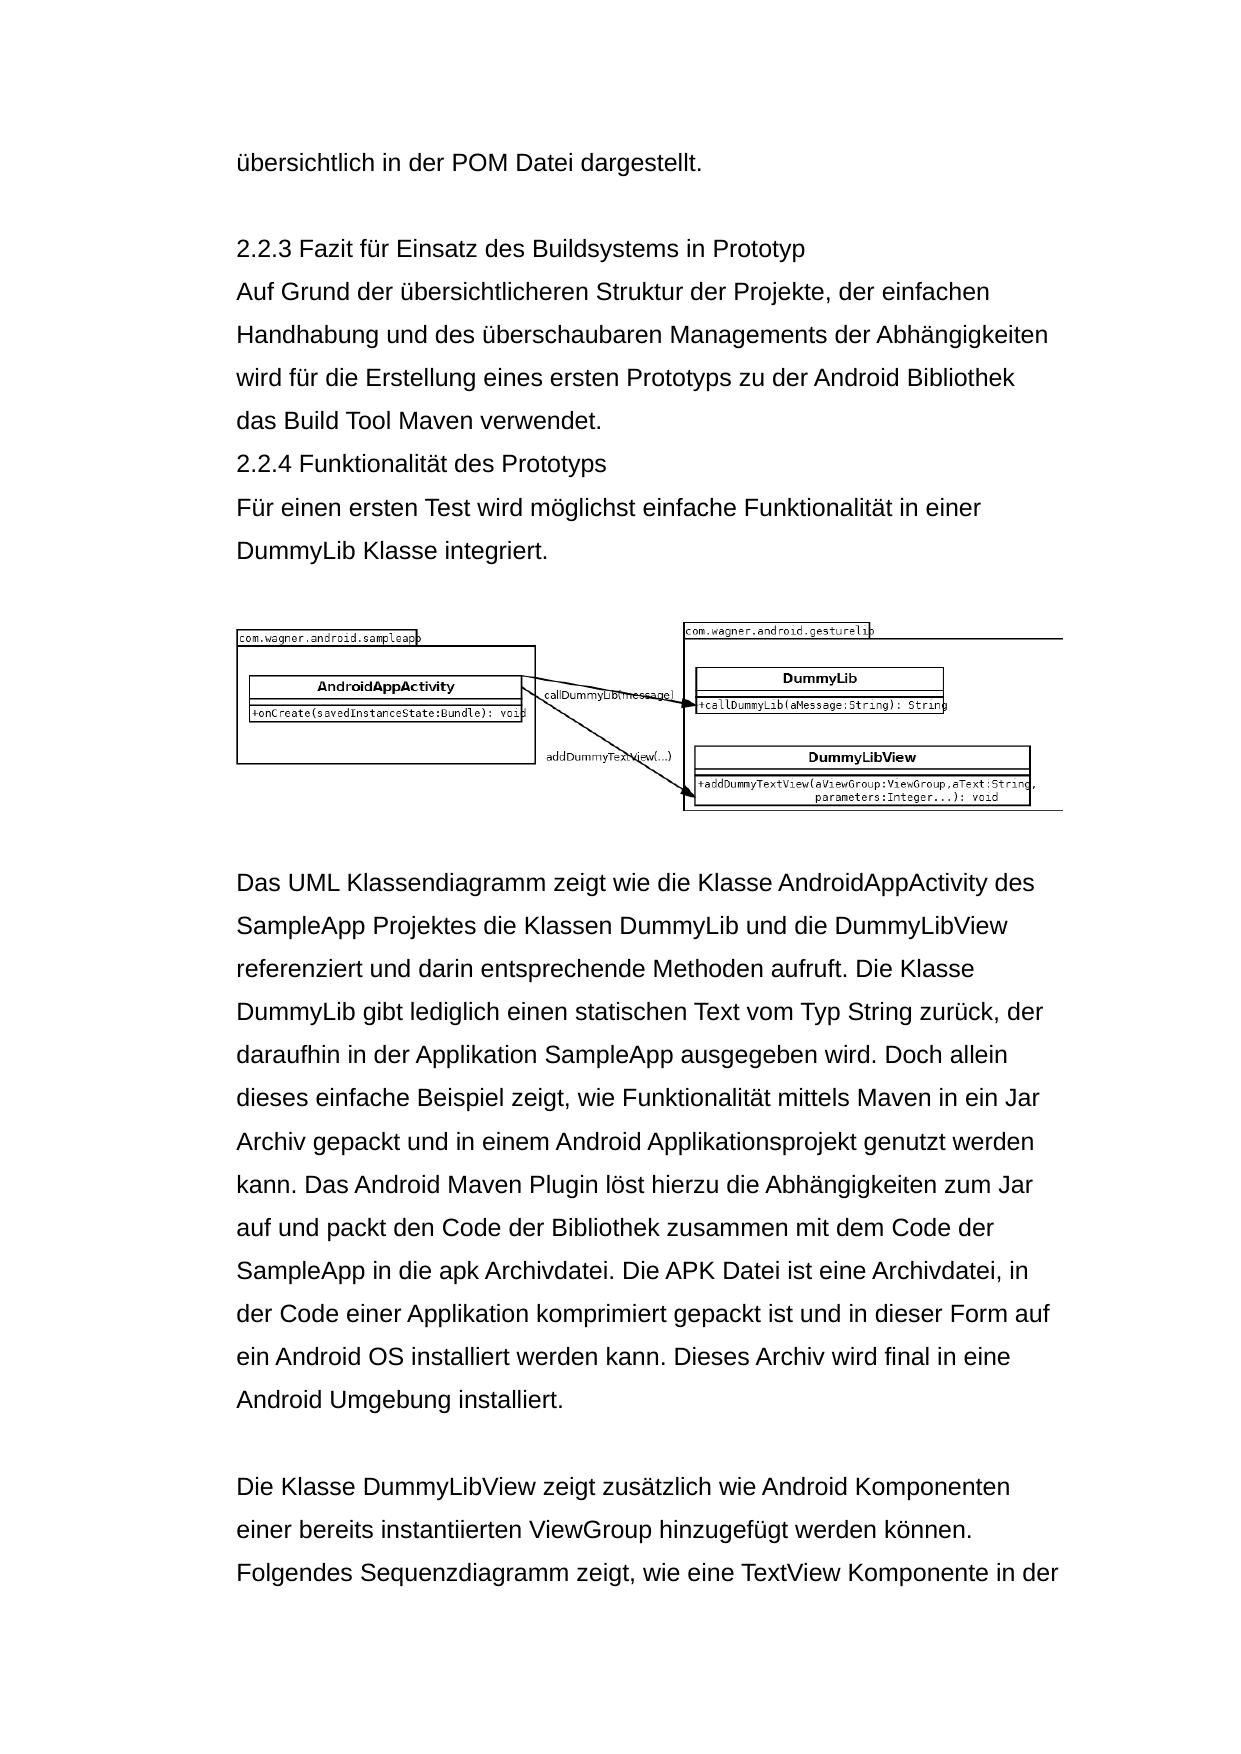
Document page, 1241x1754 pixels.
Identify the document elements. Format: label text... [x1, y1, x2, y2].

text 2.2.4 Funktionalität des Prototyps [236, 449, 1063, 478]
text 2.2.3 Fazit für Einsatz des Buildsystems in Prototyp [236, 234, 1063, 263]
text übersichtlich in der POM Datei dargestellt. [236, 148, 1063, 176]
text Für einen ersten Test wird möglichst einfache Funktionalität in einer DummyLib Klasse integriert. [236, 493, 1063, 564]
text Das UML Klassendiagramm zeigt wie die Klasse AndroidAppActivity des SampleApp Projektes die Klassen DummyLib und die DummyLibView referenziert und darin entsprechende Methoden aufruft. Die Klasse DummyLib gibt lediglich einen statischen Text vom Typ String zurück, der daraufhin in der Applikation SampleApp ausgegeben wird. Doch allein dieses einfache Beispiel zeigt, wie Funktionalität mittels Maven in ein Jar Archiv gepackt und in einem Android Applikationsprojekt genutzt werden kann. Das Android Maven Plugin löst hierzu die Abhängigkeiten zum Jar auf und packt den Code der Bibliothek zusammen mit dem Code der SampleApp in die apk Archivdatei. Die APK Datei ist eine Archivdatei, in der Code einer Applikation komprimiert gepackt ist und in dieser Form auf ein Android OS installiert werden kann. Dieses Archiv wird final in eine Android Umgebung installiert. [236, 868, 1063, 1414]
text Auf Grund der übersichtlicheren Struktur der Projekte, der einfachen Handhabung und des überschaubaren Managements der Abhängigkeiten wird für die Erstellung eines ersten Prototyps zu der Android Bibliothek das Build Tool Maven verwendet. [236, 277, 1063, 435]
picture [236, 622, 1063, 811]
text Die Klasse DummyLibView zeigt zusätzlich wie Android Komponenten einer bereits instantiierten ViewGroup hinzugefügt werden können. Folgendes Sequenzdiagramm zeigt, wie eine TextView Komponente in der [236, 1472, 1063, 1587]
